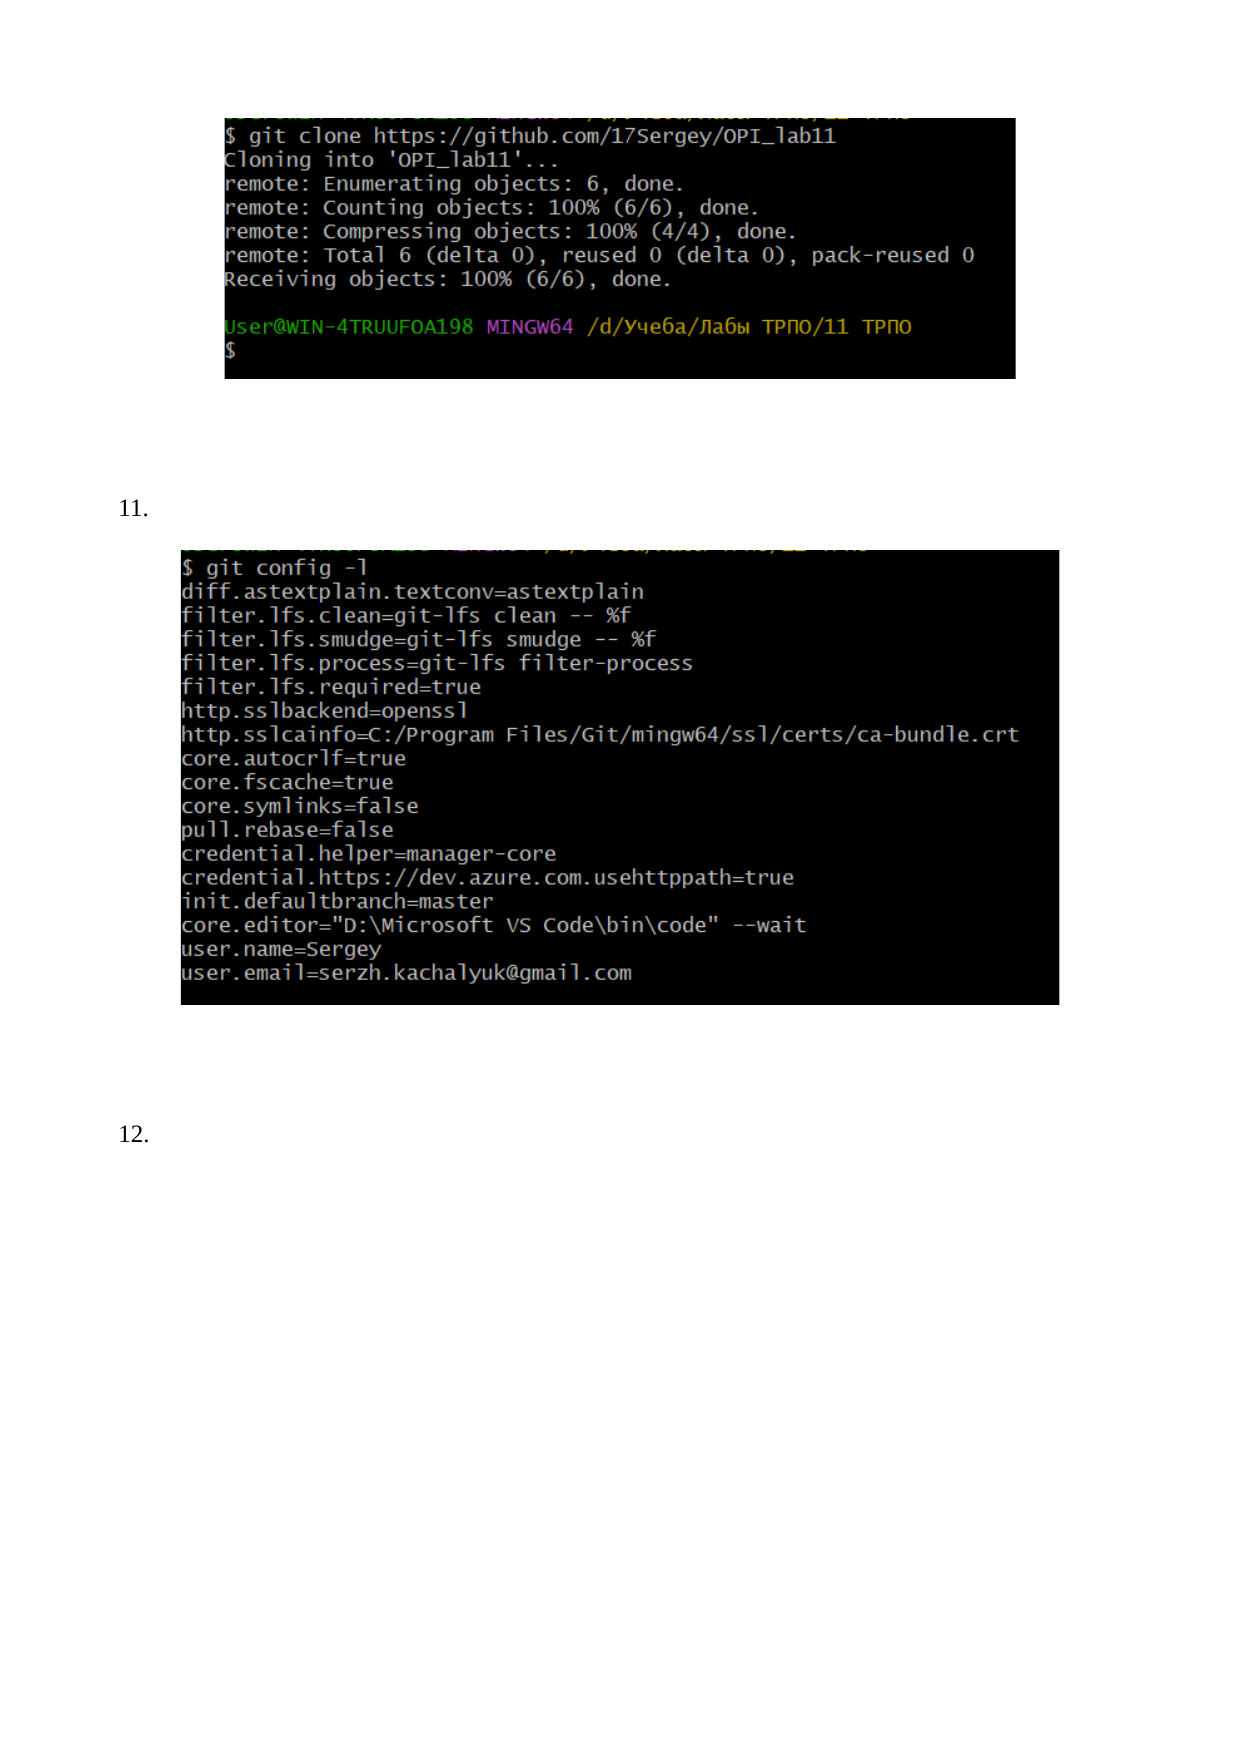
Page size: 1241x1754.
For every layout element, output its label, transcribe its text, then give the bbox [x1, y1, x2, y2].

text 12. [118, 1119, 1122, 1148]
text 11. [118, 493, 1122, 522]
picture [180, 550, 1060, 1005]
picture [224, 118, 1016, 379]
